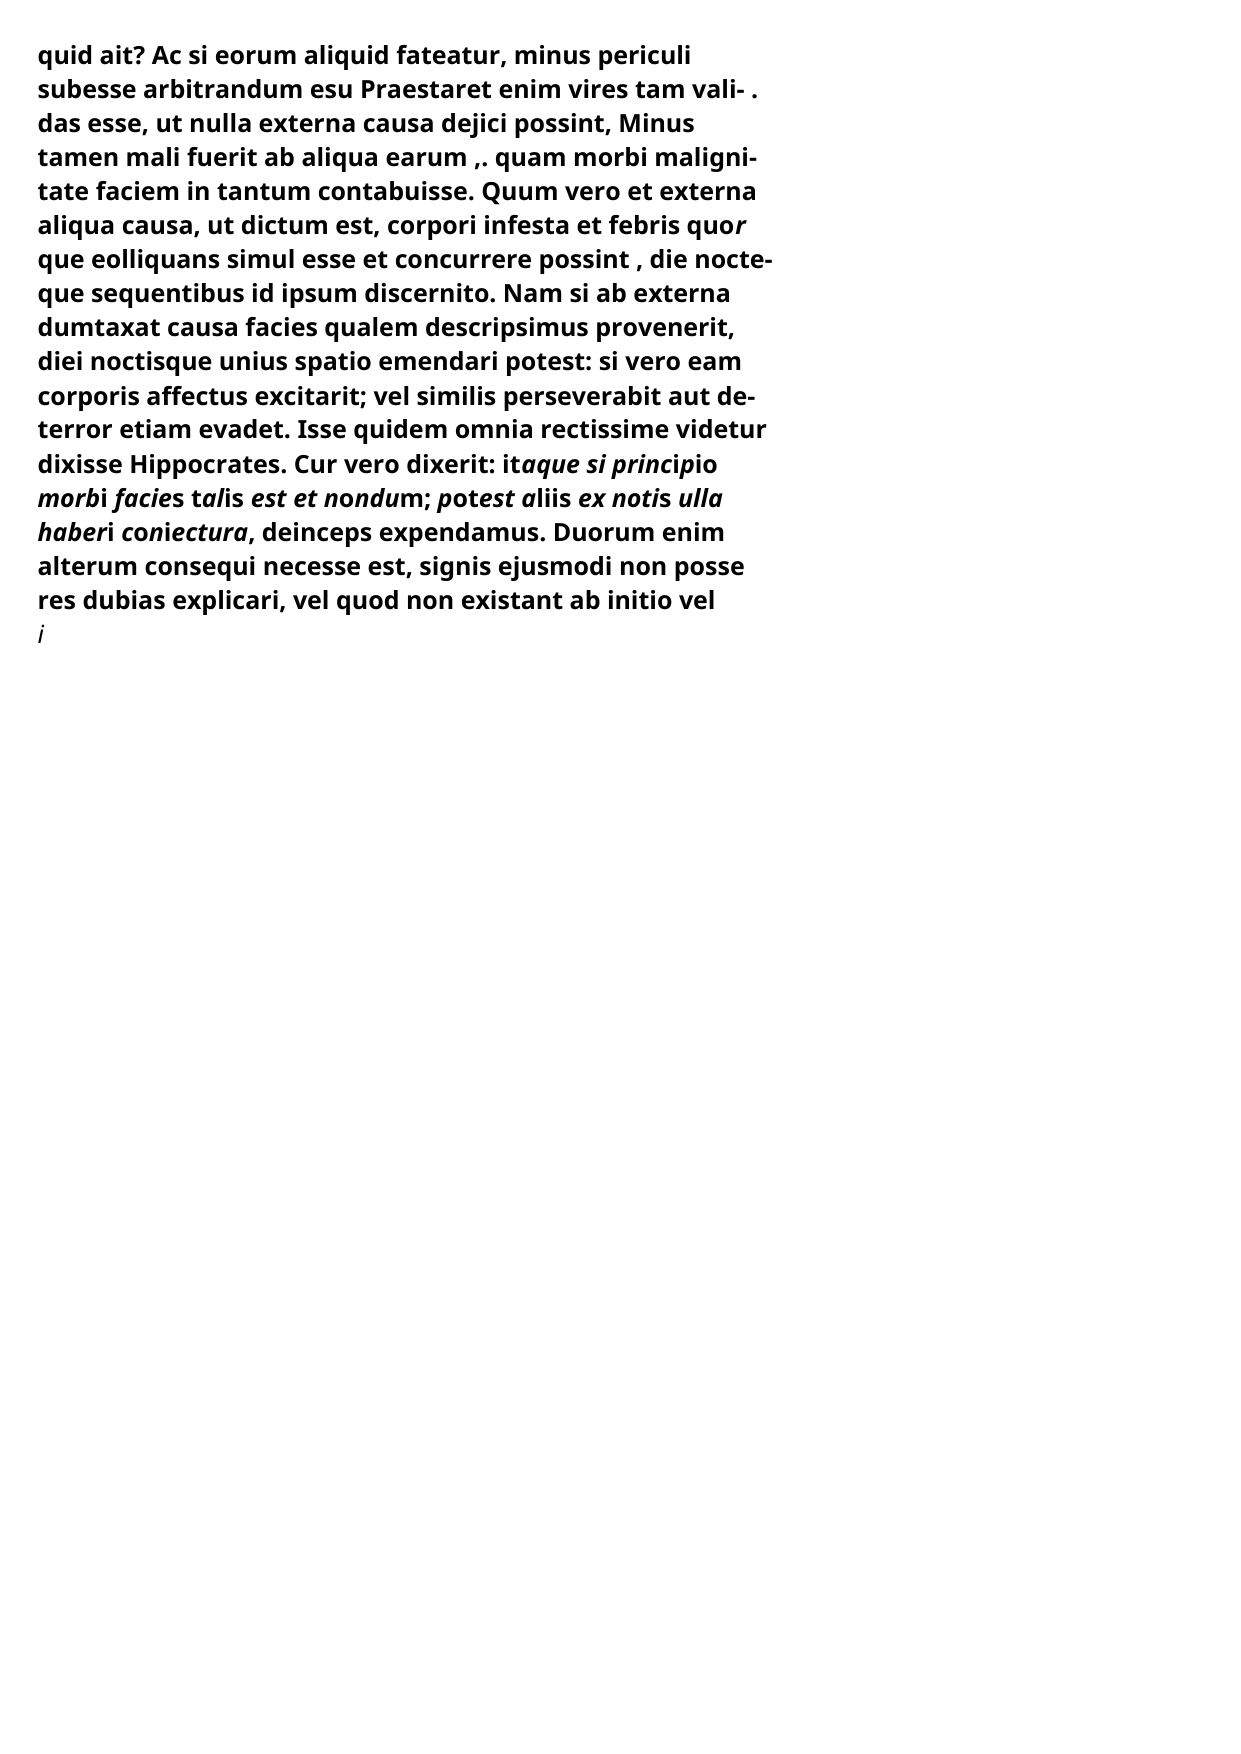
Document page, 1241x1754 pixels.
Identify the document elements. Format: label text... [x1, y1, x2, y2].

text quid ait? Ac si eorum aliquid fateatur, minus periculi subesse arbitrandum esu Praestaret enim vires tam vali- . das esse, ut nulla externa causa dejici possint, Minus tamen mali fuerit ab aliqua earum ,. quam morbi maligni- tate faciem in tantum contabuisse. Quum vero et externa aliqua causa, ut dictum est, corpori infesta et febris quor que eolliquans simul esse et concurrere possint , die nocte- que sequentibus id ipsum discernito. Nam si ab externa dumtaxat causa facies qualem descripsimus provenerit, diei noctisque unius spatio emendari potest: si vero eam corporis affectus excitarit; vel similis perseverabit aut de- terror etiam evadet. Isse quidem omnia rectissime videtur dixisse Hippocrates. Cur vero dixerit: itaque si principio morbi facies talis est et nondum; potest aliis ex notis ulla haberi coniectura, deinceps expendamus. Duorum enim alterum consequi necesse est, signis ejusmodi non posse res dubias explicari, vel quod non existant ab initio vel [37, 37, 1203, 617]
text i [37, 617, 1203, 651]
